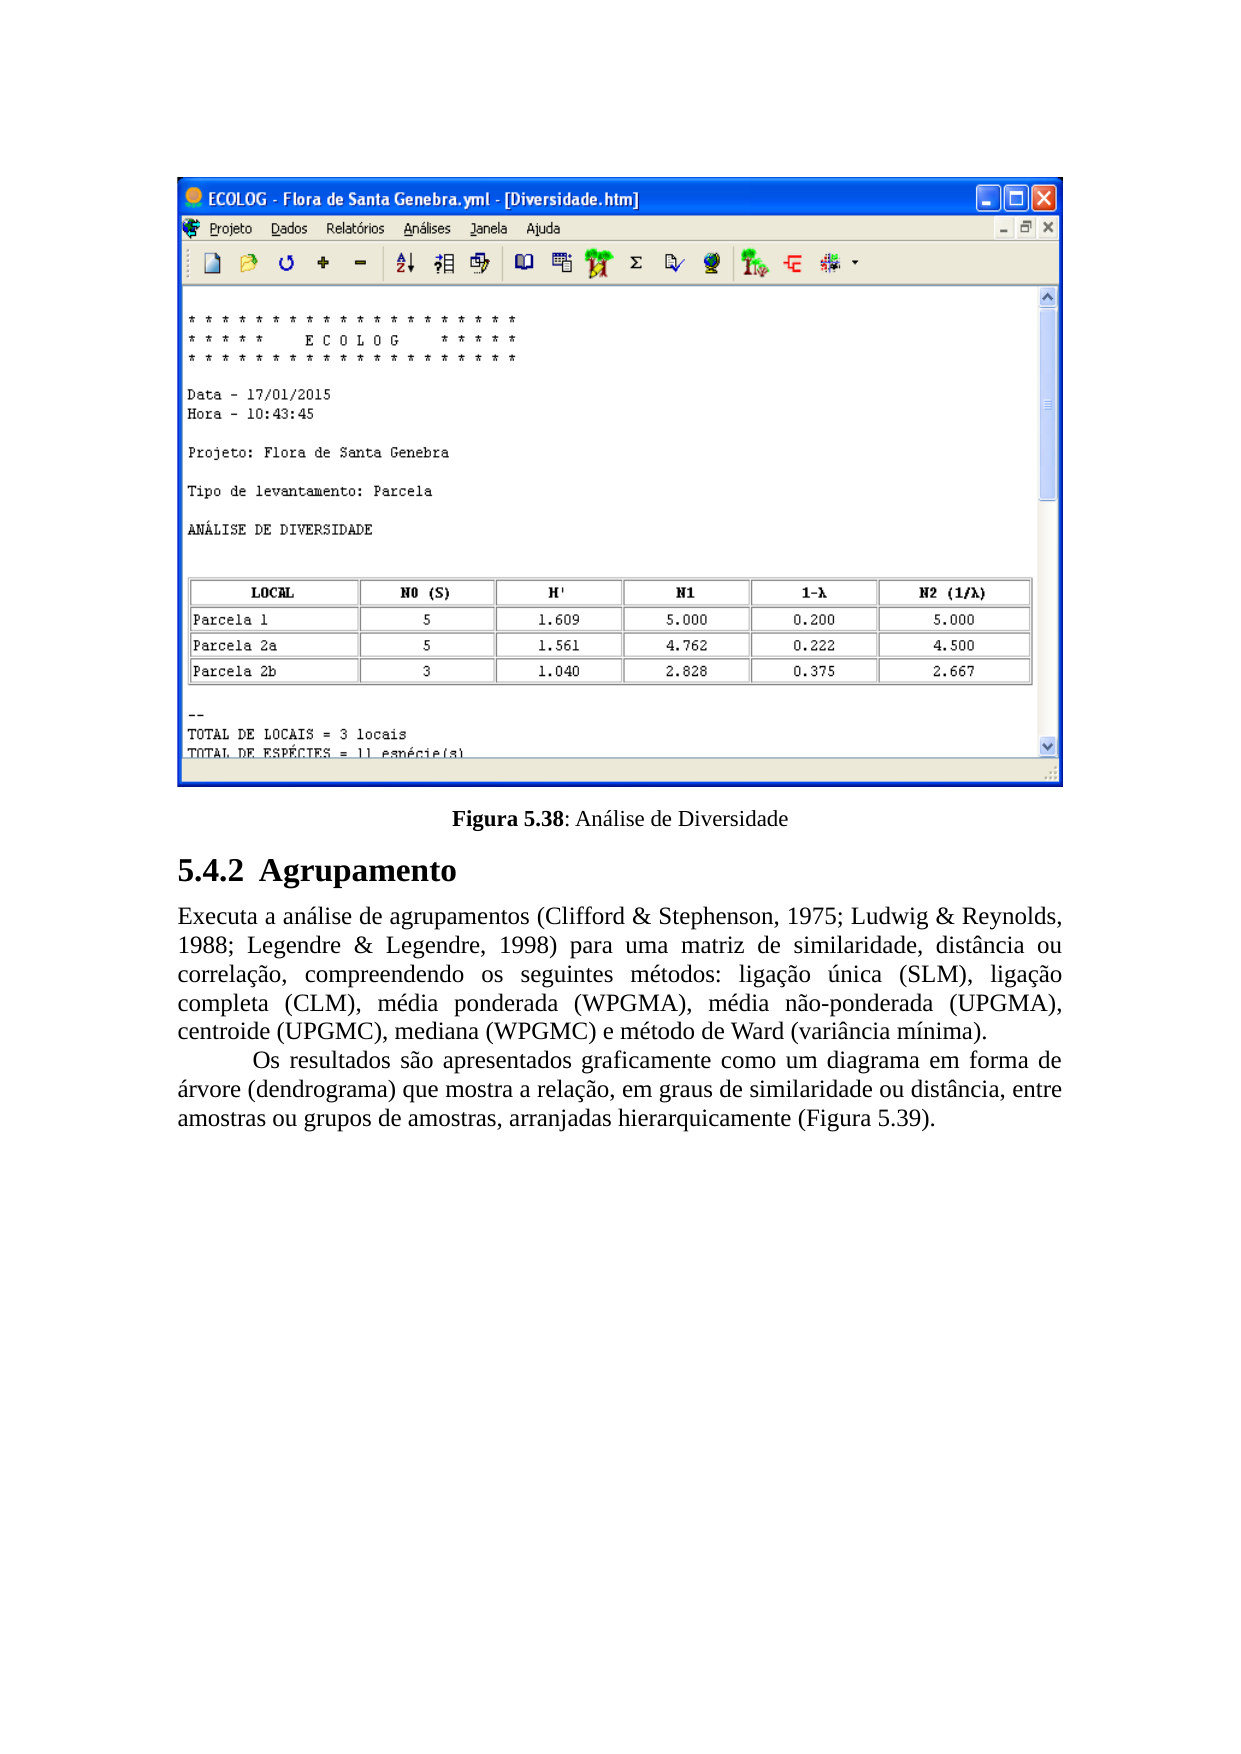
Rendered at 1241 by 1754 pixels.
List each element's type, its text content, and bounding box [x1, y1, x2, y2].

subtitle 5.4.2 Agrupamento [177, 851, 1063, 889]
text Executa a análise de agrupamentos (Clifford & Stephenson, 1975; Ludwig & Reynolds, 1988; Legendre & Legendre, 1998) para uma matriz de similaridade, distância ou correlação, compreendendo os seguintes métodos: ligação única (SLM), ligação completa (CLM), média ponderada (WPGMA), média não-ponderada (UPGMA), centroide (UPGMC), mediana (WPGMC) e método de Ward (variância mínima). [177, 901, 1063, 1045]
text Figura 5.38: Análise de Diversidade [177, 806, 1063, 832]
picture [177, 177, 1063, 787]
text Os resultados são apresentados graficamente como um diagrama em forma de árvore (dendrograma) que mostra a relação, em graus de similaridade ou distância, entre amostras ou grupos de amostras, arranjadas hierarquicamente (Figura 5.39). [177, 1045, 1063, 1131]
